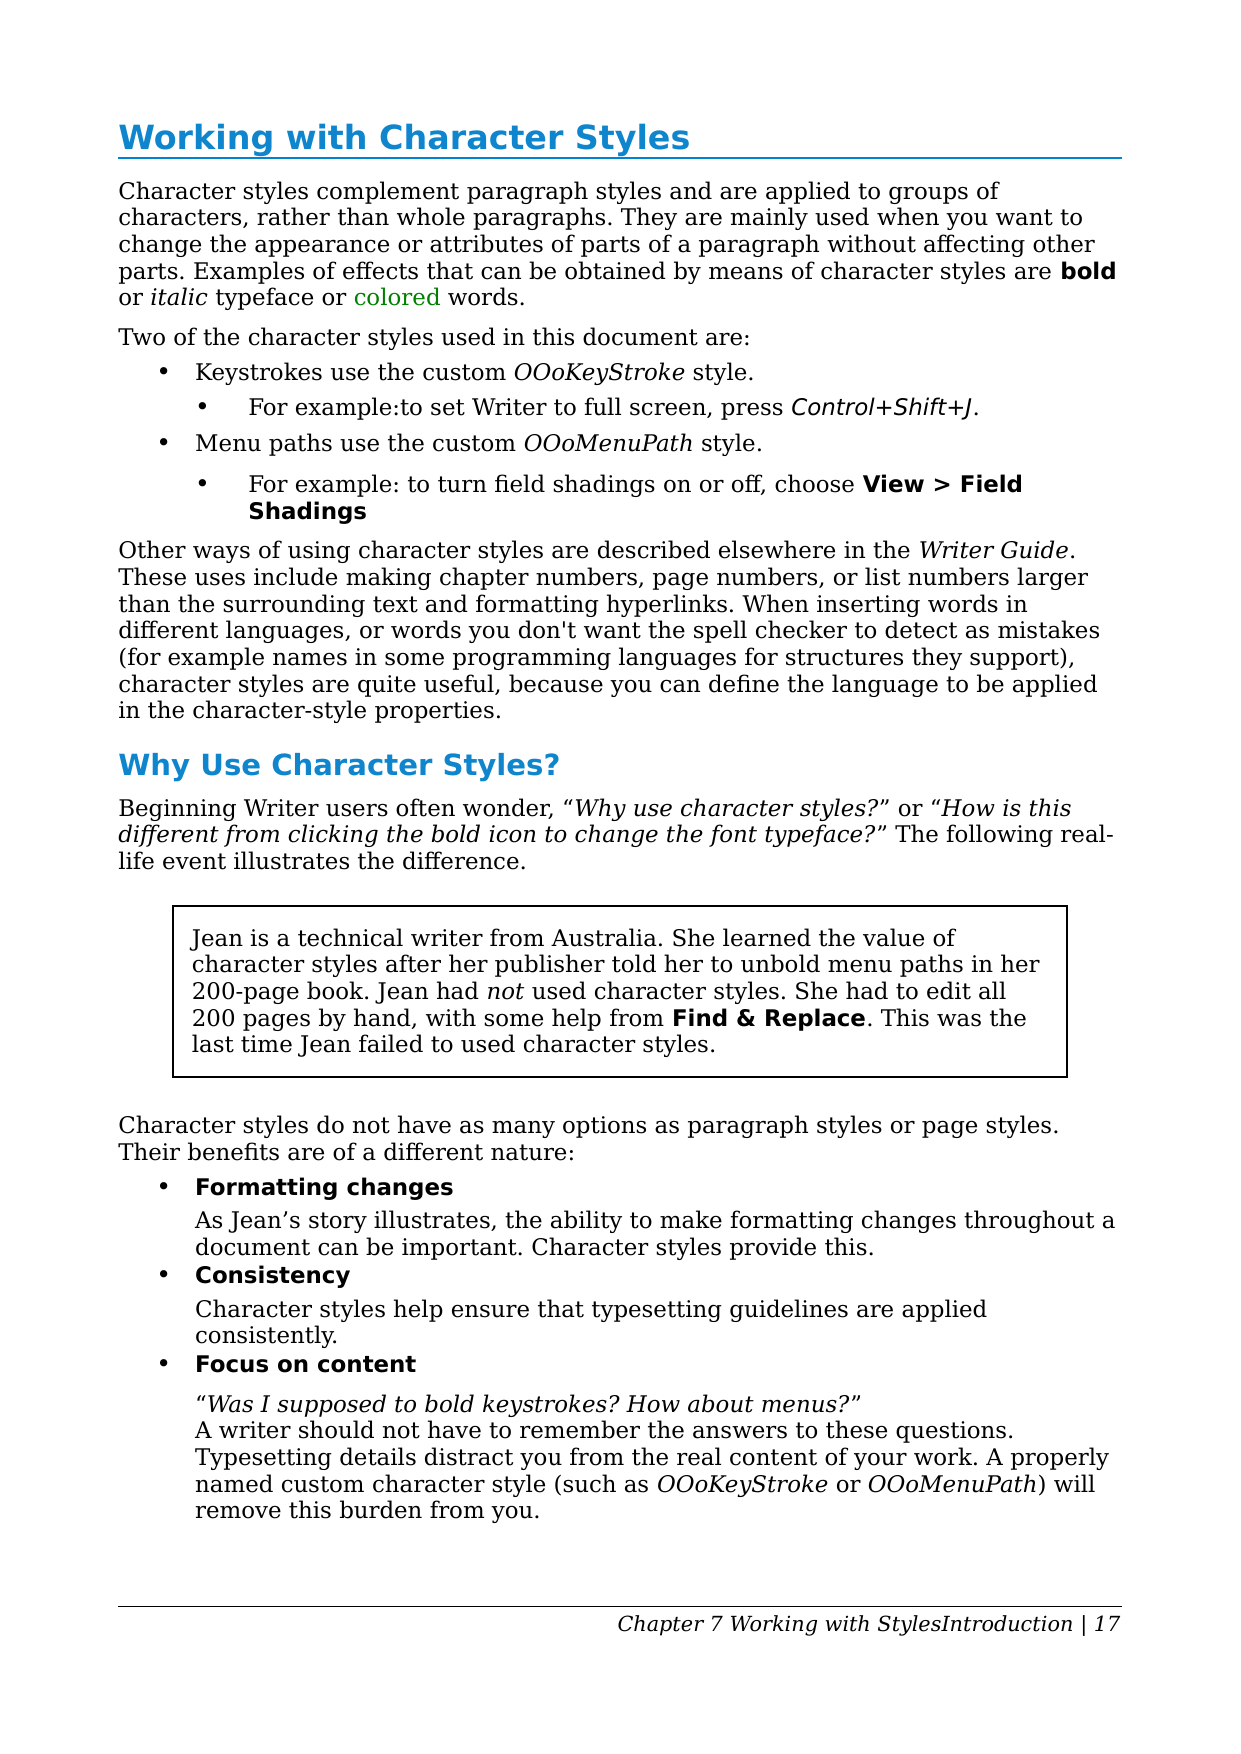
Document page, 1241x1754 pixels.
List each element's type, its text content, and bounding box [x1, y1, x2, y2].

list Menu paths use the custom OOoMenuPath style. [156, 428, 1122, 457]
list For example:to set Writer to full screen, press Control+Shift+J. [195, 392, 1122, 421]
list “Was I supposed to bold keystrokes? How about menus?” A writer should not have to remember the answers to these questions. Typesetting details distract you from the real content of your work. A properly named custom character style (such as OOoKeyStroke or OOoMenuPath) will remove this burden from you. [195, 1391, 1122, 1524]
subtitle Working with Character Styles [118, 118, 1122, 157]
subtitle Why Use Character Styles? [118, 748, 1122, 782]
list Consistency [156, 1261, 1122, 1290]
list Formatting changes [156, 1172, 1122, 1201]
text Beginning Writer users often wonder, “Why use character styles?” or “How is this different from clicking the bold icon to change the font typeface?” The following real-life event illustrates the difference. [118, 795, 1122, 875]
text Character styles complement paragraph styles and are applied to groups of characters, rather than whole paragraphs. They are mainly used when you want to change the appearance or attributes of parts of a paragraph without affecting other parts. Examples of effects that can be obtained by means of character styles are bold or italic typeface or colored words. [118, 178, 1122, 311]
list Character styles do not have as many options as paragraph styles or page styles. Their benefits are of a different nature: [118, 1112, 1122, 1165]
text Jean is a technical writer from Australia. She learned the value of character styles after her publisher told her to unbold menu paths in her 200-page book. Jean had not used character styles. She had to edit all 200 pages by hand, with some help from Find & Replace. This was the last time Jean failed to used character styles. [174, 907, 1066, 1076]
list As Jean’s story illustrates, the ability to make formatting changes throughout a document can be important. Character styles provide this. [195, 1207, 1122, 1261]
text Other ways of using character styles are described elsewhere in the Writer Guide. These uses include making chapter numbers, page numbers, or list numbers larger than the surrounding text and formatting hyperlinks. When inserting words in different languages, or words you don't want the spell checker to detect as mistakes (for example names in some programming languages for structures they support), character styles are quite useful, because you can define the language to be applied in the character-style properties. [118, 537, 1122, 724]
list Two of the character styles used in this document are: [118, 324, 1122, 350]
list Focus on content [156, 1349, 1122, 1378]
list Character styles help ensure that typesetting guidelines are applied consistently. [195, 1296, 1122, 1349]
list For example: to turn field shadings on or off, choose View > Field Shadings [195, 469, 1122, 525]
list Keystrokes use the custom OOoKeyStroke style. [156, 357, 1122, 386]
